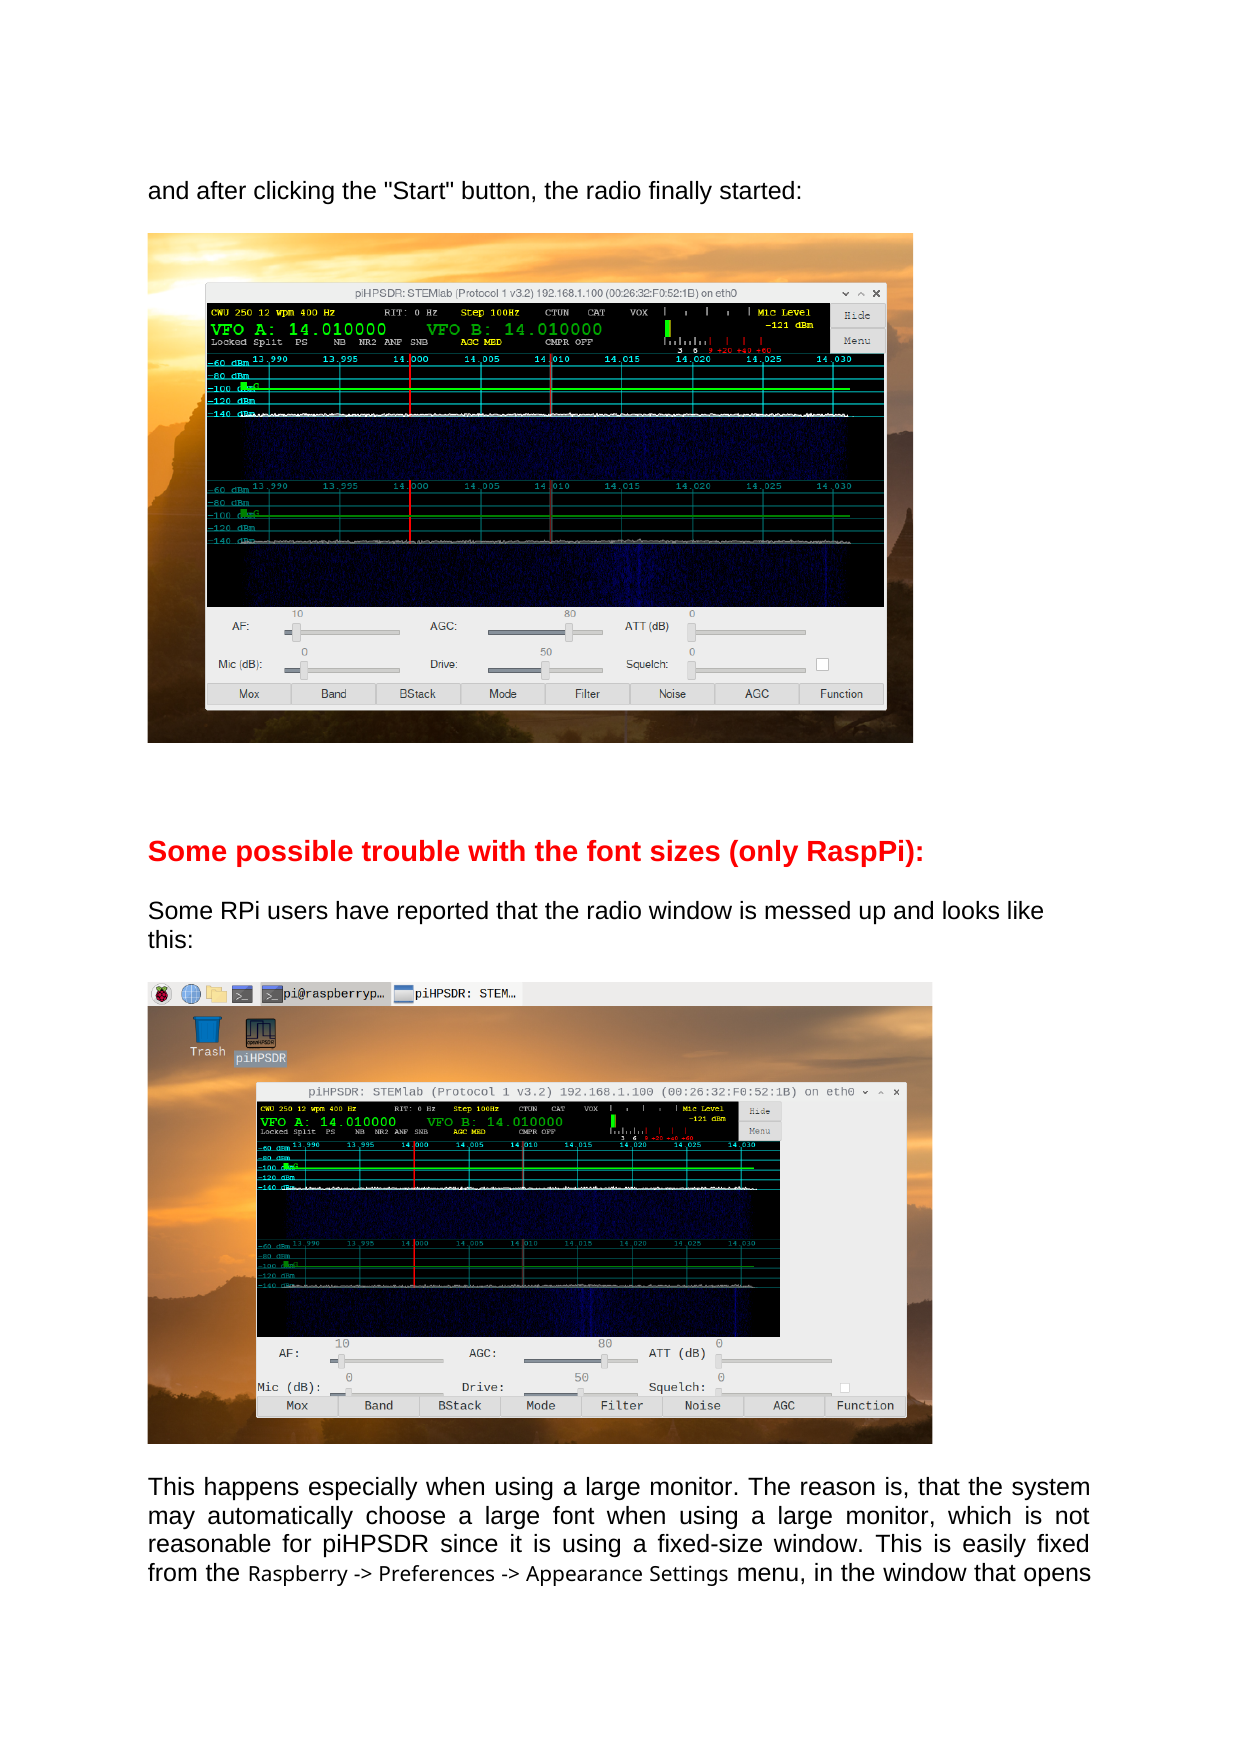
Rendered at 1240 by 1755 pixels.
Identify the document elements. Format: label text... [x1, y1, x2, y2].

picture [147, 982, 933, 1444]
text and after clicking the "Start" button, the radio finally started: [148, 176, 1092, 205]
text This happens especially when using a large monitor. The reason is, that the system may automatically choose a large font when using a large monitor, which is not reasonable for piHPSDR since it is using a fixed-size window. This is easily fixed from the Raspberry -> Preferences -> Appearance Settings menu, in the window that opens [148, 1472, 1092, 1588]
picture [147, 233, 914, 743]
text Some possible trouble with the font sizes (only RaspPi): [148, 834, 1092, 867]
text Some RPi users have reported that the radio window is messed up and looks like this: [148, 896, 1092, 953]
